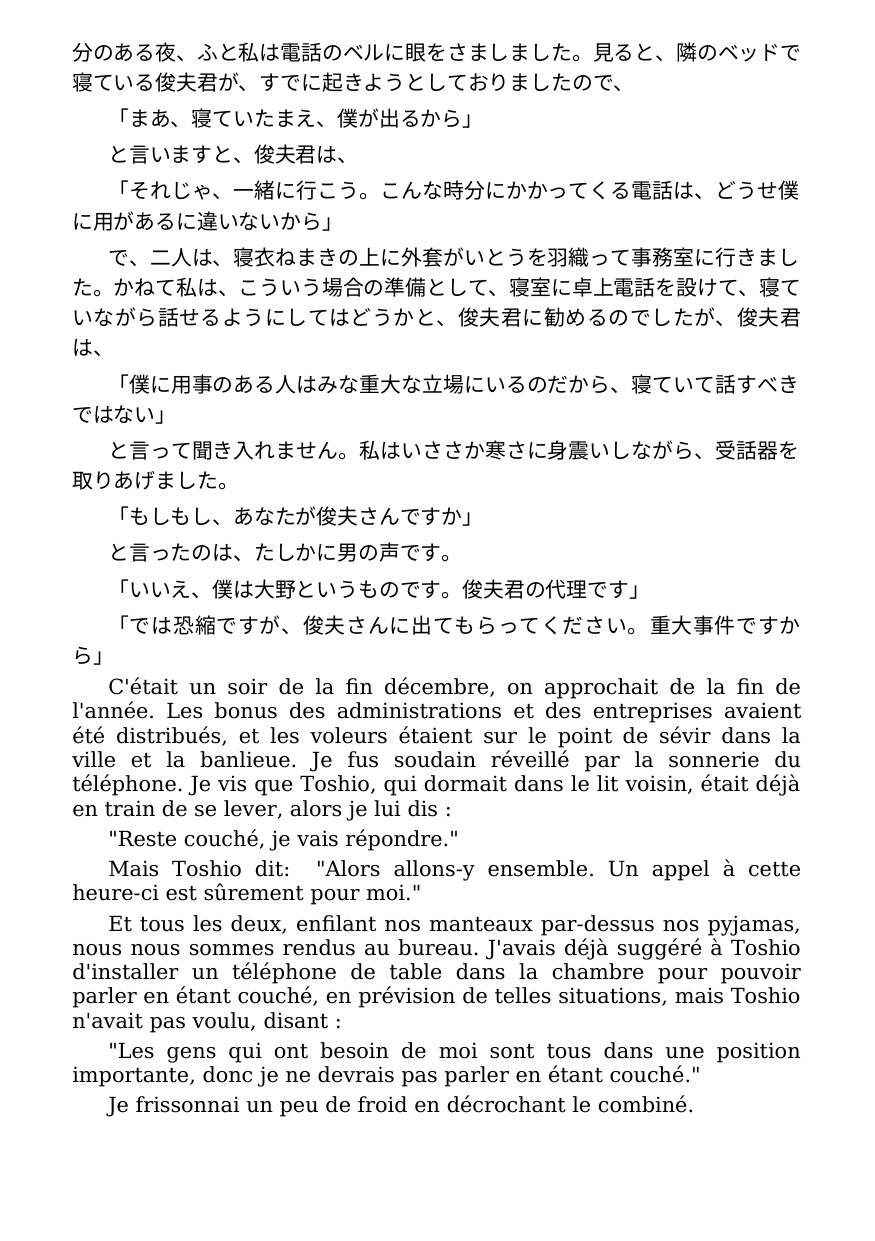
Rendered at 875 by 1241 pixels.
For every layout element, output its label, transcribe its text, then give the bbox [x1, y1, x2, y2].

text Je frissonnai un peu de froid en décrochant le combiné. [72, 1093, 802, 1118]
text 「それじゃ、一緒に行こう。こんな時分にかかってくる電話は、どうせ僕に用があるに違いないから」 [72, 175, 802, 235]
text 分のある夜、ふと私は電話のベルに眼をさましました。見ると、隣のベッドで寝ている俊夫君が、すでに起きようとしておりましたので、 [72, 36, 802, 96]
text C'était un soir de la fin décembre, on approchait de la fin de l'année. Les bonus des administrations et des entreprises avaient été distribués, et les voleurs étaient sur le point de sévir dans la ville et la banlieue. Je fus soudain réveillé par la sonnerie du téléphone. Je vis que Toshio, qui dormait dans le lit voisin, était déjà en train de se lever, alors je lui dis : [72, 675, 802, 821]
text "Reste couché, je vais répondre." [72, 827, 802, 851]
text 「もしもし、あなたが俊夫さんですか」 [72, 501, 802, 531]
text Mais Toshio dit: "Alors allons-y ensemble. Un appel à cette heure-ci est sûrement pour moi." [72, 857, 802, 906]
text と言いますと、俊夫君は、 [72, 138, 802, 169]
text で、二人は、寝衣ねまきの上に外套がいとうを羽織って事務室に行きました。かねて私は、こういう場合の準備として、寝室に卓上電話を設けて、寝ていながら話せるようにしてはどうかと、俊夫君に勧めるのでしたが、俊夫君は、 [72, 241, 802, 362]
text 「まあ、寝ていたまえ、僕が出るから」 [72, 102, 802, 133]
text 「僕に用事のある人はみな重大な立場にいるのだから、寝ていて話すべきではない」 [72, 368, 802, 428]
text Et tous les deux, enfilant nos manteaux par-dessus nos pyjamas, nous nous sommes rendus au bureau. J'avais déjà suggéré à Toshio d'installer un téléphone de table dans la chambre pour pouvoir parler en étant couché, en prévision de telles situations, mais Toshio n'avait pas voulu, disant : [72, 912, 802, 1033]
text "Les gens qui ont besoin de moi sont tous dans une position importante, donc je ne devrais pas parler en étant couché." [72, 1039, 802, 1087]
text と言ったのは、たしかに男の声です。 [72, 537, 802, 567]
text 「では恐縮ですが、俊夫さんに出てもらってください。重大事件ですから」 [72, 609, 802, 669]
text と言って聞き入れません。私はいささか寒さに身震いしながら、受話器を取りあげました。 [72, 434, 802, 494]
text 「いいえ、僕は大野というものです。俊夫君の代理です」 [72, 573, 802, 603]
